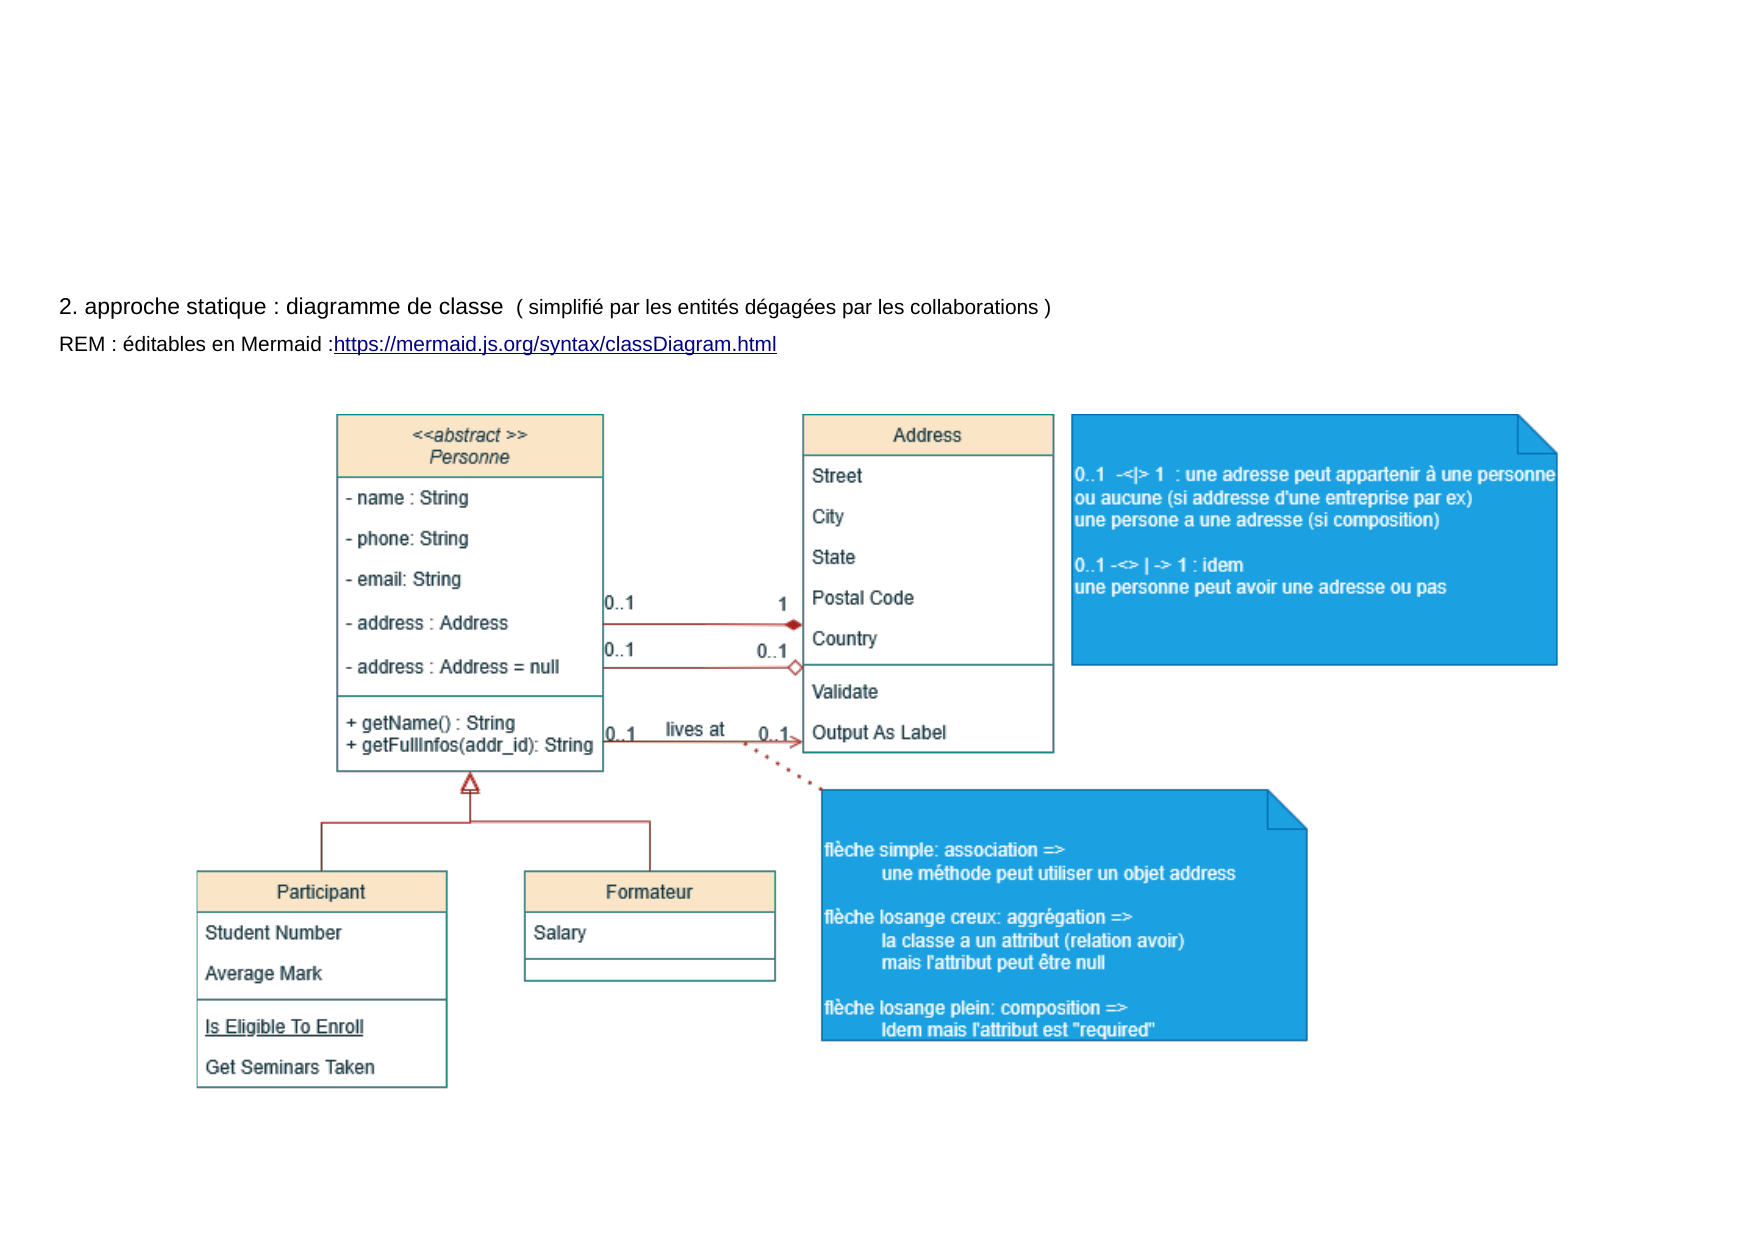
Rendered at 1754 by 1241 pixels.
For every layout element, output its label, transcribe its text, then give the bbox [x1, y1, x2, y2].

text REM : éditables en Mermaid :https://mermaid.js.org/syntax/classDiagram.html [59, 332, 1695, 356]
subtitle 2. approche statique : diagramme de classe ( simplifié par les entités dégagées par les collaborations ) [59, 293, 1695, 320]
picture [196, 414, 1558, 1093]
